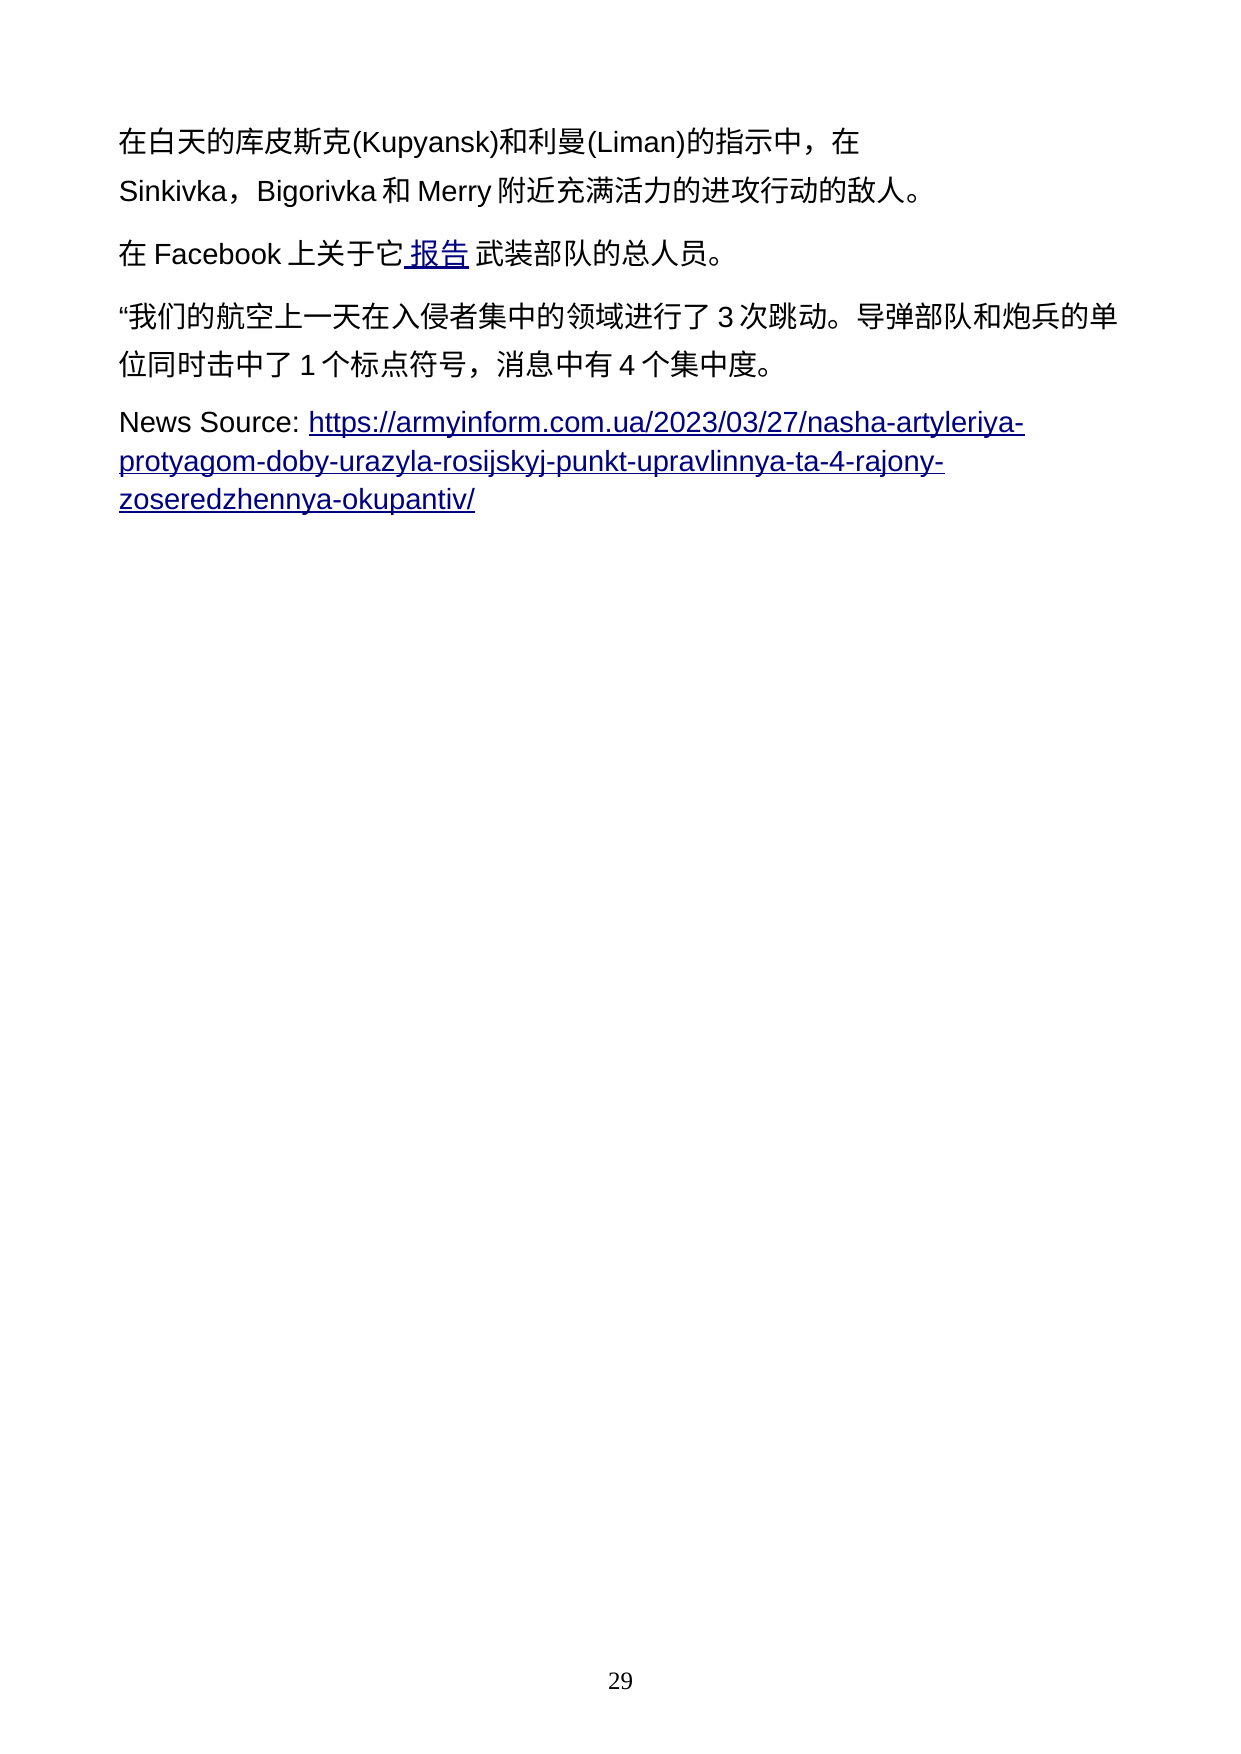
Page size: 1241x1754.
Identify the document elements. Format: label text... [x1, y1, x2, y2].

text News Source: https://armyinform.com.ua/2023/03/27/nasha-artyleriya-protyagom-doby-urazyla-rosijskyj-punkt-upravlinnya-ta-4-rajony-zoseredzhennya-okupantiv/ [118, 405, 1122, 516]
text 在Facebook上关于它 报告 武装部队的总人员。 [118, 230, 1122, 272]
text 在白天的库皮斯克(Kupyansk)和利曼(Liman)的指示中，在Sinkivka，Bigorivka和Merry附近充满活力的进攻行动的敌人。 [118, 118, 1122, 209]
text “我们的航空上一天在入侵者集中的领域进行了3次跳动。导弹部队和炮兵的单位同时击中了1个标点符号，消息中有4个集中度。 [118, 293, 1122, 384]
